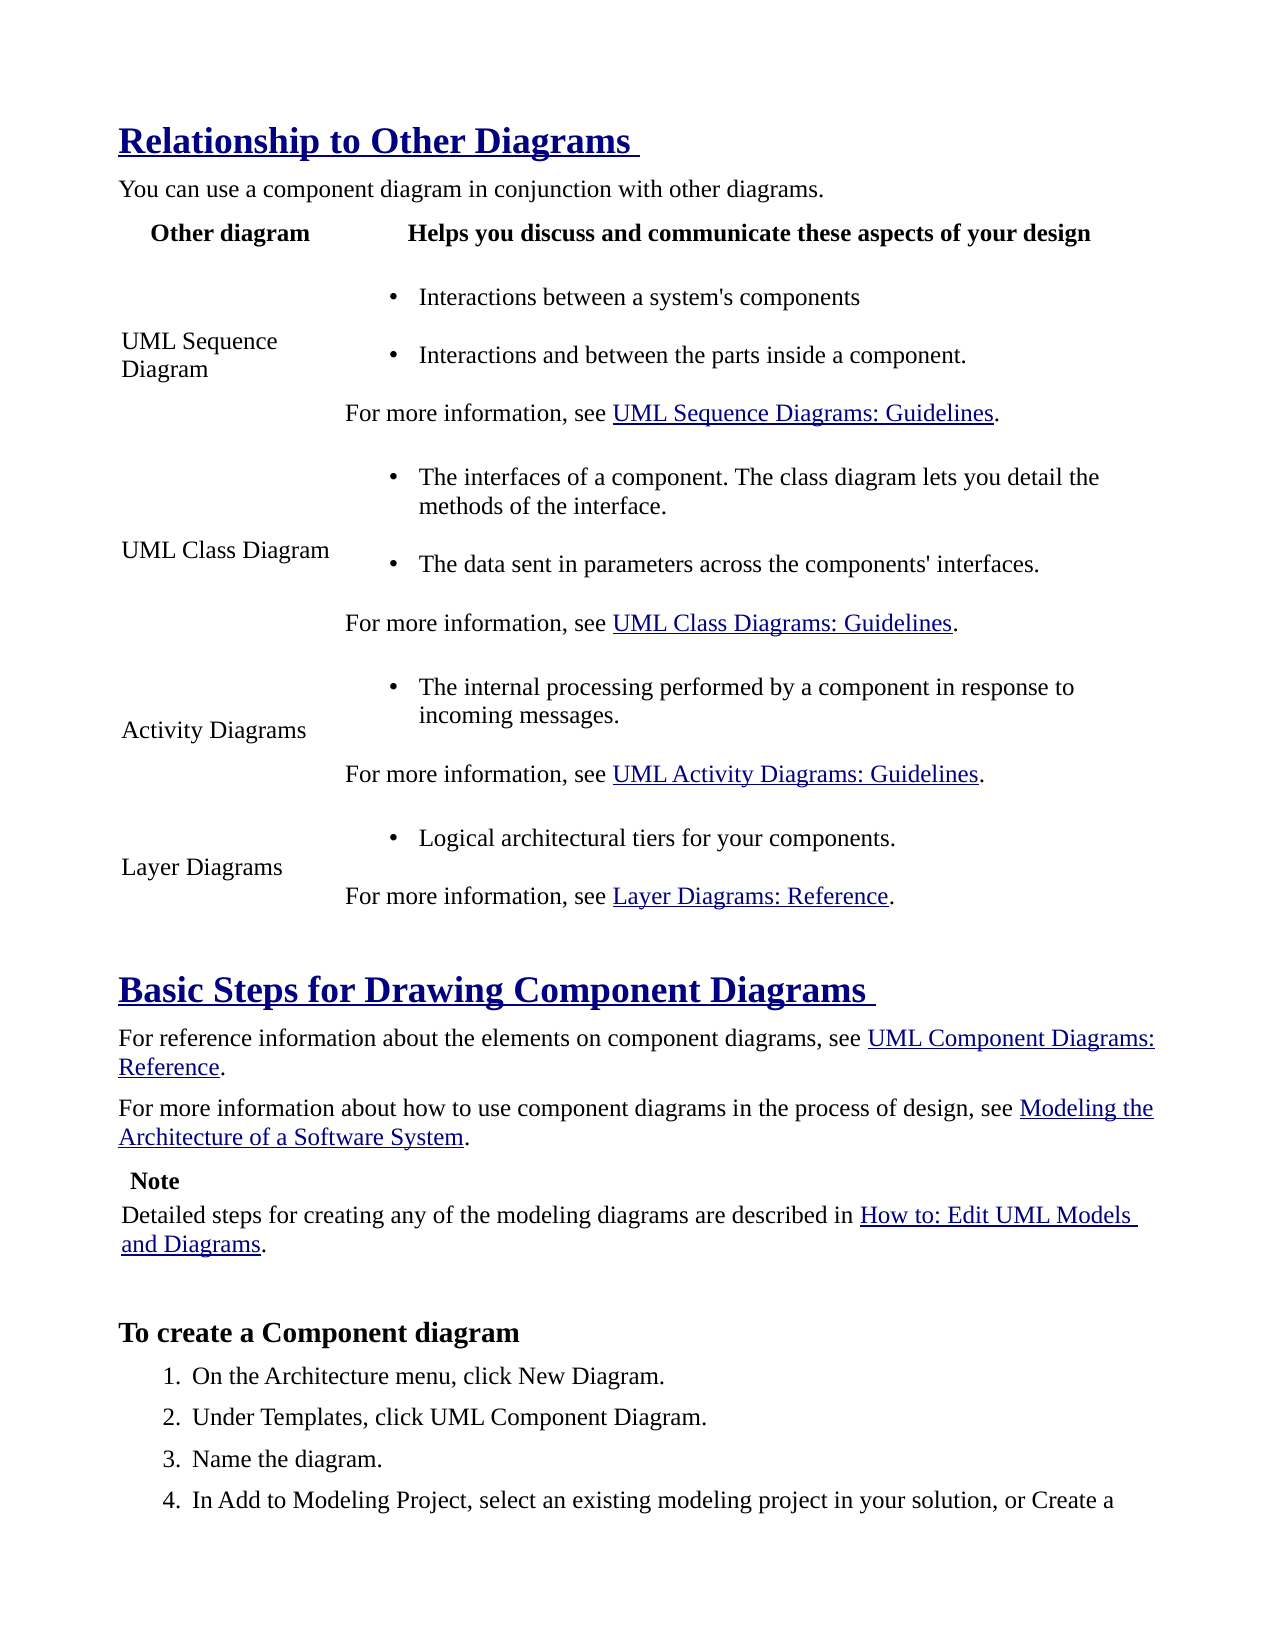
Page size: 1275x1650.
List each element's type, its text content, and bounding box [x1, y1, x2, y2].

list Under Templates, click UML Component Diagram. [162, 1402, 1157, 1431]
table_cell Interactions between a system's components Interactions and between the parts inside a component. For more information, see UML Sequence Diagrams: Guidelines. [342, 279, 1157, 459]
subtitle To create a Component diagram [118, 1315, 1157, 1349]
table_cell The interfaces of a component. The class diagram lets you detail the methods of the interface. The data sent in parameters across the components' interfaces. For more information, see UML Class Diagrams: Guidelines. [342, 460, 1157, 669]
table_cell The internal processing performed by a component in response to incoming messages. For more information, see UML Activity Diagrams: Guidelines. [342, 669, 1157, 820]
table_cell Logical architectural tiers for your components. For more information, see Layer Diagrams: Reference. [342, 820, 1157, 942]
subtitle Relationship to Other Diagrams [118, 118, 1157, 161]
text For more information about how to use component diagrams in the process of design, see Modeling the Architecture of a Software System. [118, 1093, 1157, 1150]
text For reference information about the elements on component diagrams, see UML Component Diagrams: Reference. [118, 1023, 1157, 1080]
table_header Helps you discuss and communicate these aspects of your design [342, 215, 1157, 279]
table_header Other diagram [118, 215, 342, 279]
table_cell Activity Diagrams [118, 669, 342, 820]
table_cell UML Sequence Diagram [118, 279, 342, 459]
list In Add to Modeling Project, select an existing modeling project in your solution, or Create a [162, 1485, 1157, 1514]
list Name the diagram. [162, 1444, 1157, 1472]
table_cell UML Class Diagram [118, 460, 342, 669]
subtitle Basic Steps for Drawing Component Diagrams [118, 967, 1157, 1010]
table_cell Layer Diagrams [118, 820, 342, 942]
table_header Note [118, 1163, 1157, 1197]
list On the Architecture menu, click New Diagram. [162, 1361, 1157, 1390]
table_cell Detailed steps for creating any of the modeling diagrams are described in How to: Edit UML Models and Diagrams. [118, 1198, 1157, 1290]
text You can use a component diagram in conjunction with other diagrams. [118, 174, 1157, 202]
